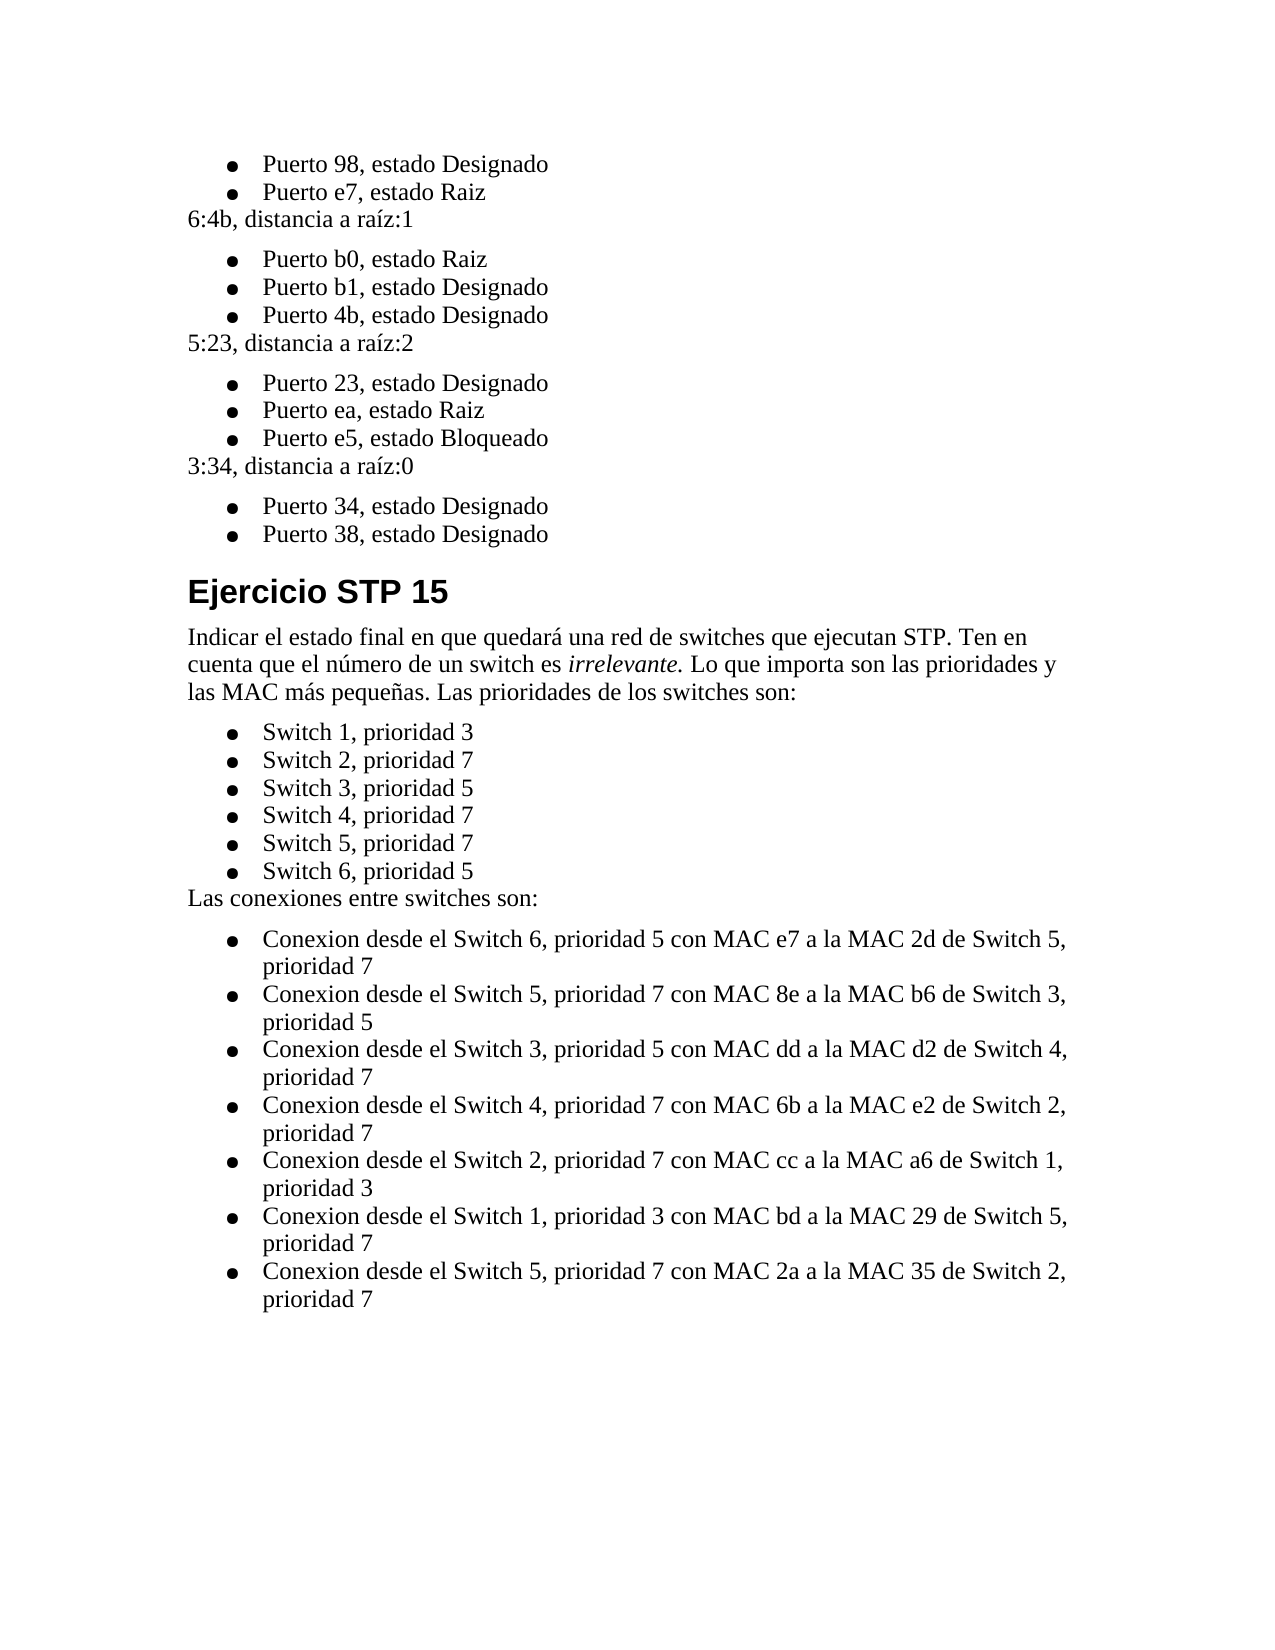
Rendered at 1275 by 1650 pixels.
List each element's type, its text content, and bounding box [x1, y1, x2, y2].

text Indicar el estado final en que quedará una red de switches que ejecutan STP. Ten en cuenta que el número de un switch es irrelevante. Lo que importa son las prioridades y las MAC más pequeñas. Las prioridades de los switches son: [187, 623, 1087, 706]
subtitle Ejercicio STP 15 [187, 573, 1087, 610]
list Switch 3, prioridad 5 [225, 774, 1087, 801]
list Puerto 98, estado Designado [225, 150, 1087, 178]
list Conexion desde el Switch 2, prioridad 7 con MAC cc a la MAC a6 de Switch 1, prioridad 3 [225, 1146, 1087, 1202]
list Puerto 38, estado Designado [225, 520, 1087, 548]
list Switch 4, prioridad 7 [225, 801, 1087, 829]
list Conexion desde el Switch 1, prioridad 3 con MAC bd a la MAC 29 de Switch 5, prioridad 7 [225, 1202, 1087, 1257]
list Puerto e5, estado Bloqueado [225, 424, 1087, 452]
list Conexion desde el Switch 6, prioridad 5 con MAC e7 a la MAC 2d de Switch 5, prioridad 7 [225, 925, 1087, 980]
list Conexion desde el Switch 5, prioridad 7 con MAC 2a a la MAC 35 de Switch 2, prioridad 7 [225, 1257, 1087, 1313]
list Switch 6, prioridad 5 [225, 857, 1087, 884]
list Conexion desde el Switch 5, prioridad 7 con MAC 8e a la MAC b6 de Switch 3, prioridad 5 [225, 980, 1087, 1036]
list Puerto b1, estado Designado [225, 273, 1087, 301]
text Las conexiones entre switches son: [187, 884, 1087, 912]
text 3:34, distancia a raíz:0 [187, 452, 1087, 480]
list Conexion desde el Switch 4, prioridad 7 con MAC 6b a la MAC e2 de Switch 2, prioridad 7 [225, 1091, 1087, 1146]
list Puerto 34, estado Designado [225, 492, 1087, 520]
text 5:23, distancia a raíz:2 [187, 329, 1087, 356]
list Conexion desde el Switch 3, prioridad 5 con MAC dd a la MAC d2 de Switch 4, prioridad 7 [225, 1036, 1087, 1091]
list Puerto ea, estado Raiz [225, 397, 1087, 424]
list Switch 2, prioridad 7 [225, 746, 1087, 774]
list Switch 5, prioridad 7 [225, 829, 1087, 857]
list Puerto e7, estado Raiz [225, 178, 1087, 205]
list Puerto b0, estado Raiz [225, 246, 1087, 273]
list Switch 1, prioridad 3 [225, 718, 1087, 746]
list Puerto 23, estado Designado [225, 369, 1087, 397]
text 6:4b, distancia a raíz:1 [187, 205, 1087, 233]
list Puerto 4b, estado Designado [225, 301, 1087, 329]
